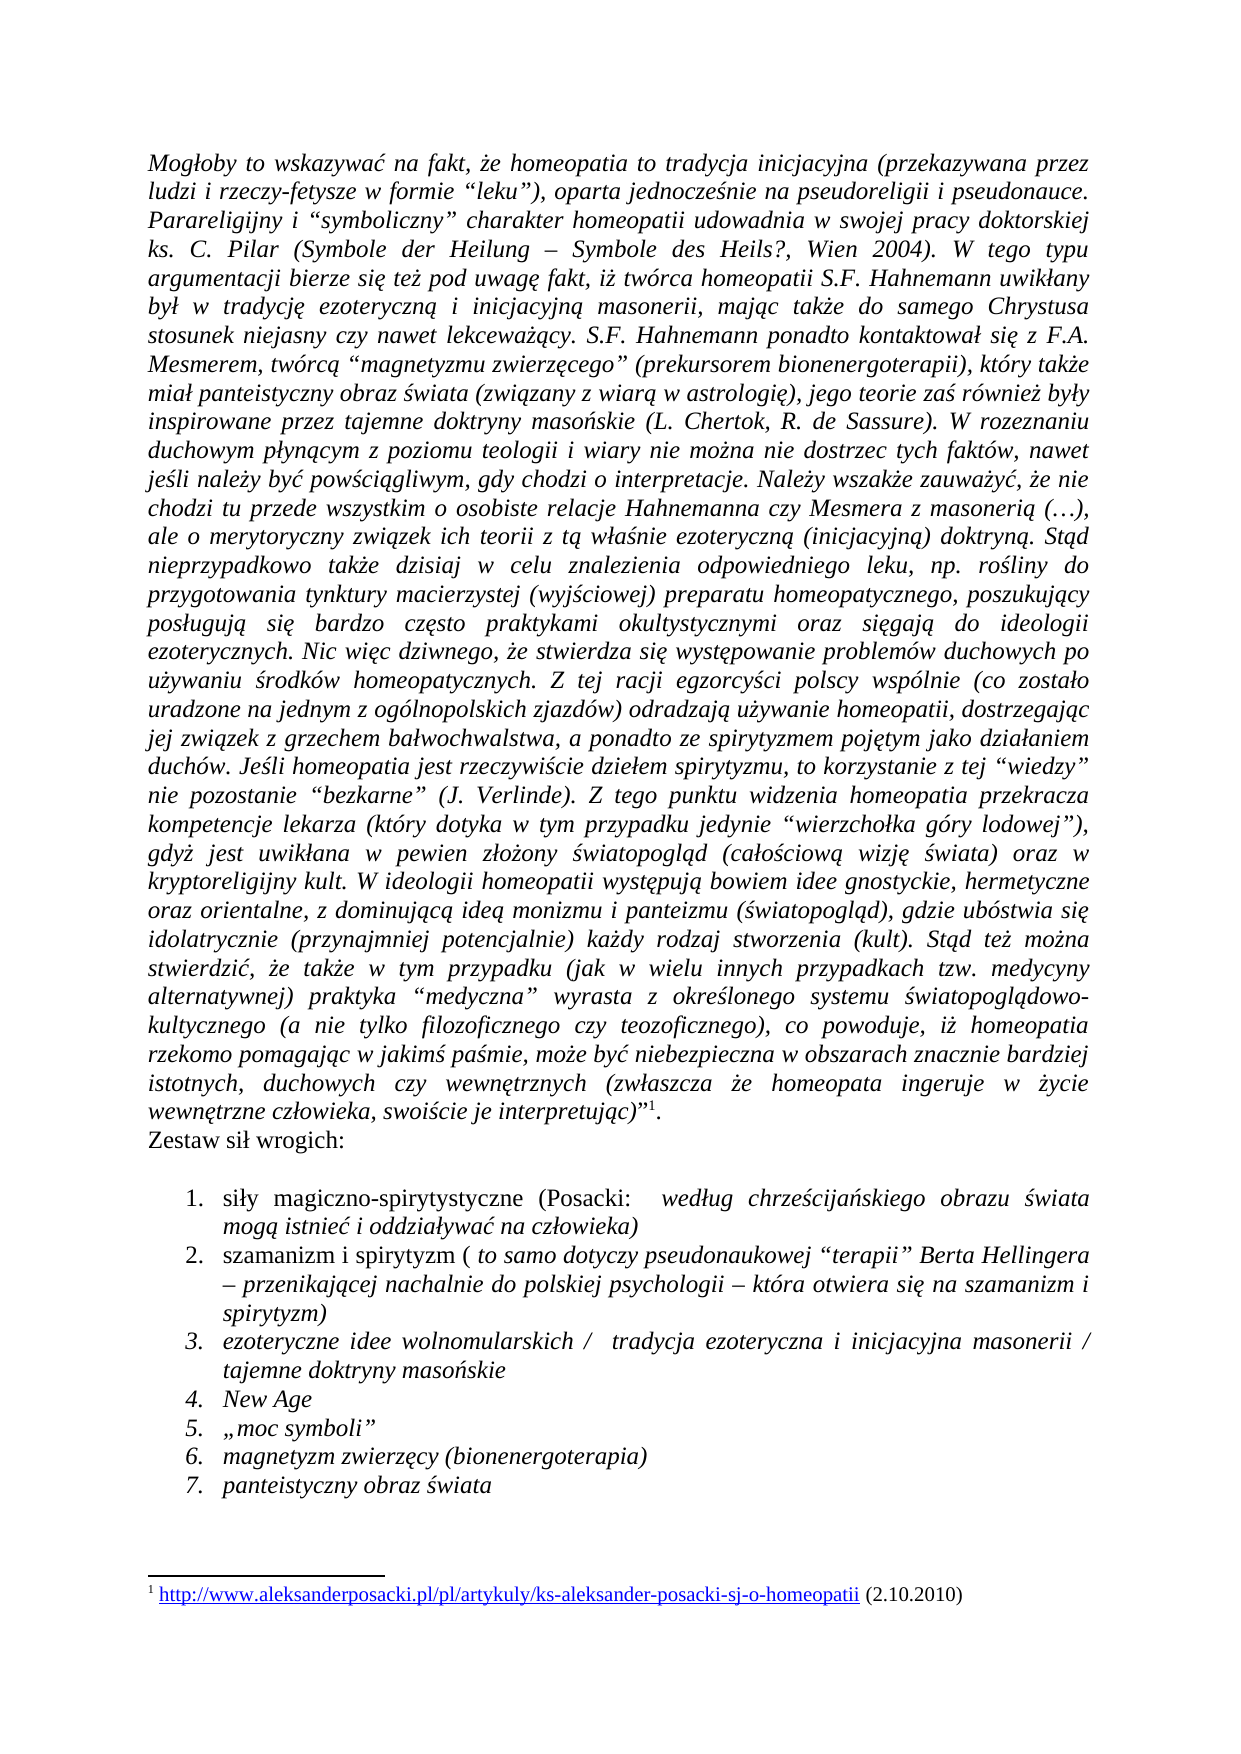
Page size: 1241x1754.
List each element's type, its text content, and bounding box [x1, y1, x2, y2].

list panteistyczny obraz świata [185, 1470, 1093, 1499]
text Zestaw sił wrogich: [148, 1125, 1093, 1154]
list siły magiczno-spirytystyczne (Posacki: według chrześcijańskiego obrazu świata mogą istnieć i oddziaływać na człowieka) [185, 1183, 1093, 1240]
list magnetyzm zwierzęcy (bionenergoterapia) [185, 1441, 1093, 1470]
list szamanizm i spirytyzm ( to samo dotyczy pseudonaukowej “terapii” Berta Hellingera – przenikającej nachalnie do polskiej psychologii – która otwiera się na szamanizm i spirytyzm) [185, 1240, 1093, 1326]
list New Age [185, 1384, 1093, 1413]
list „moc symboli” [185, 1413, 1093, 1441]
list ezoteryczne idee wolnomularskich / tradycja ezoteryczna i inicjacyjna masonerii / tajemne doktryny masońskie [185, 1326, 1093, 1384]
text http://www.aleksanderposacki.pl/pl/artykuly/ks-aleksander-posacki-sj-o-homeopatii (2.10.2010) [148, 1582, 1093, 1606]
text Mogłoby to wskazywać na fakt, że homeopatia to tradycja inicjacyjna (przekazywana przez ludzi i rzeczy-fetysze w formie “leku”), oparta jednocześnie na pseudoreligii i pseudonauce. Parareligijny i “symboliczny” charakter homeopatii udowadnia w swojej pracy doktorskiej ks. C. Pilar (Symbole der Heilung – Symbole des Heils?, Wien 2004). W tego typu argumentacji bierze się też pod uwagę fakt, iż twórca homeopatii S.F. Hahnemann uwikłany był w tradycję ezoteryczną i inicjacyjną masonerii, mając także do samego Chrystusa stosunek niejasny czy nawet lekceważący. S.F. Hahnemann ponadto kontaktował się z F.A. Mesmerem, twórcą “magnetyzmu zwierzęcego” (prekursorem bionenergoterapii), który także miał panteistyczny obraz świata (związany z wiarą w astrologię), jego teorie zaś również były inspirowane przez tajemne doktryny masońskie (L. Chertok, R. de Sassure). W rozeznaniu duchowym płynącym z poziomu teologii i wiary nie można nie dostrzec tych faktów, nawet jeśli należy być powściągliwym, gdy chodzi o interpretacje. Należy wszakże zauważyć, że nie chodzi tu przede wszystkim o osobiste relacje Hahnemanna czy Mesmera z masonerią (…), ale o merytoryczny związek ich teorii z tą właśnie ezoteryczną (inicjacyjną) doktryną. Stąd nieprzypadkowo także dzisiaj w celu znalezienia odpowiedniego leku, np. rośliny do przygotowania tynktury macierzystej (wyjściowej) preparatu homeopatycznego, poszukujący posługują się bardzo często praktykami okultystycznymi oraz sięgają do ideologii ezoterycznych. Nic więc dziwnego, że stwierdza się występowanie problemów duchowych po używaniu środków homeopatycznych. Z tej racji egzorcyści polscy wspólnie (co zostało uradzone na jednym z ogólnopolskich zjazdów) odradzają używanie homeopatii, dostrzegając jej związek z grzechem bałwochwalstwa, a ponadto ze spirytyzmem pojętym jako działaniem duchów. Jeśli homeopatia jest rzeczywiście dziełem spirytyzmu, to korzystanie z tej “wiedzy” nie pozostanie “bezkarne” (J. Verlinde). Z tego punktu widzenia homeopatia przekracza kompetencje lekarza (który dotyka w tym przypadku jedynie “wierzchołka góry lodowej”), gdyż jest uwikłana w pewien złożony światopogląd (całościową wizję świata) oraz w kryptoreligijny kult. W ideologii homeopatii występują bowiem idee gnostyckie, hermetyczne oraz orientalne, z dominującą ideą monizmu i panteizmu (światopogląd), gdzie ubóstwia się idolatrycznie (przynajmniej potencjalnie) każdy rodzaj stworzenia (kult). Stąd też można stwierdzić, że także w tym przypadku (jak w wielu innych przypadkach tzw. medycyny alternatywnej) praktyka “medyczna” wyrasta z określonego systemu światopoglądowo-kultycznego (a nie tylko filozoficznego czy teozoficznego), co powoduje, iż homeopatia rzekomo pomagając w jakimś paśmie, może być niebezpieczna w obszarach znacznie bardziej istotnych, duchowych czy wewnętrznych (zwłaszcza że homeopata ingeruje w życie wewnętrzne człowieka, swoiście je interpretując)”. [148, 148, 1093, 1125]
